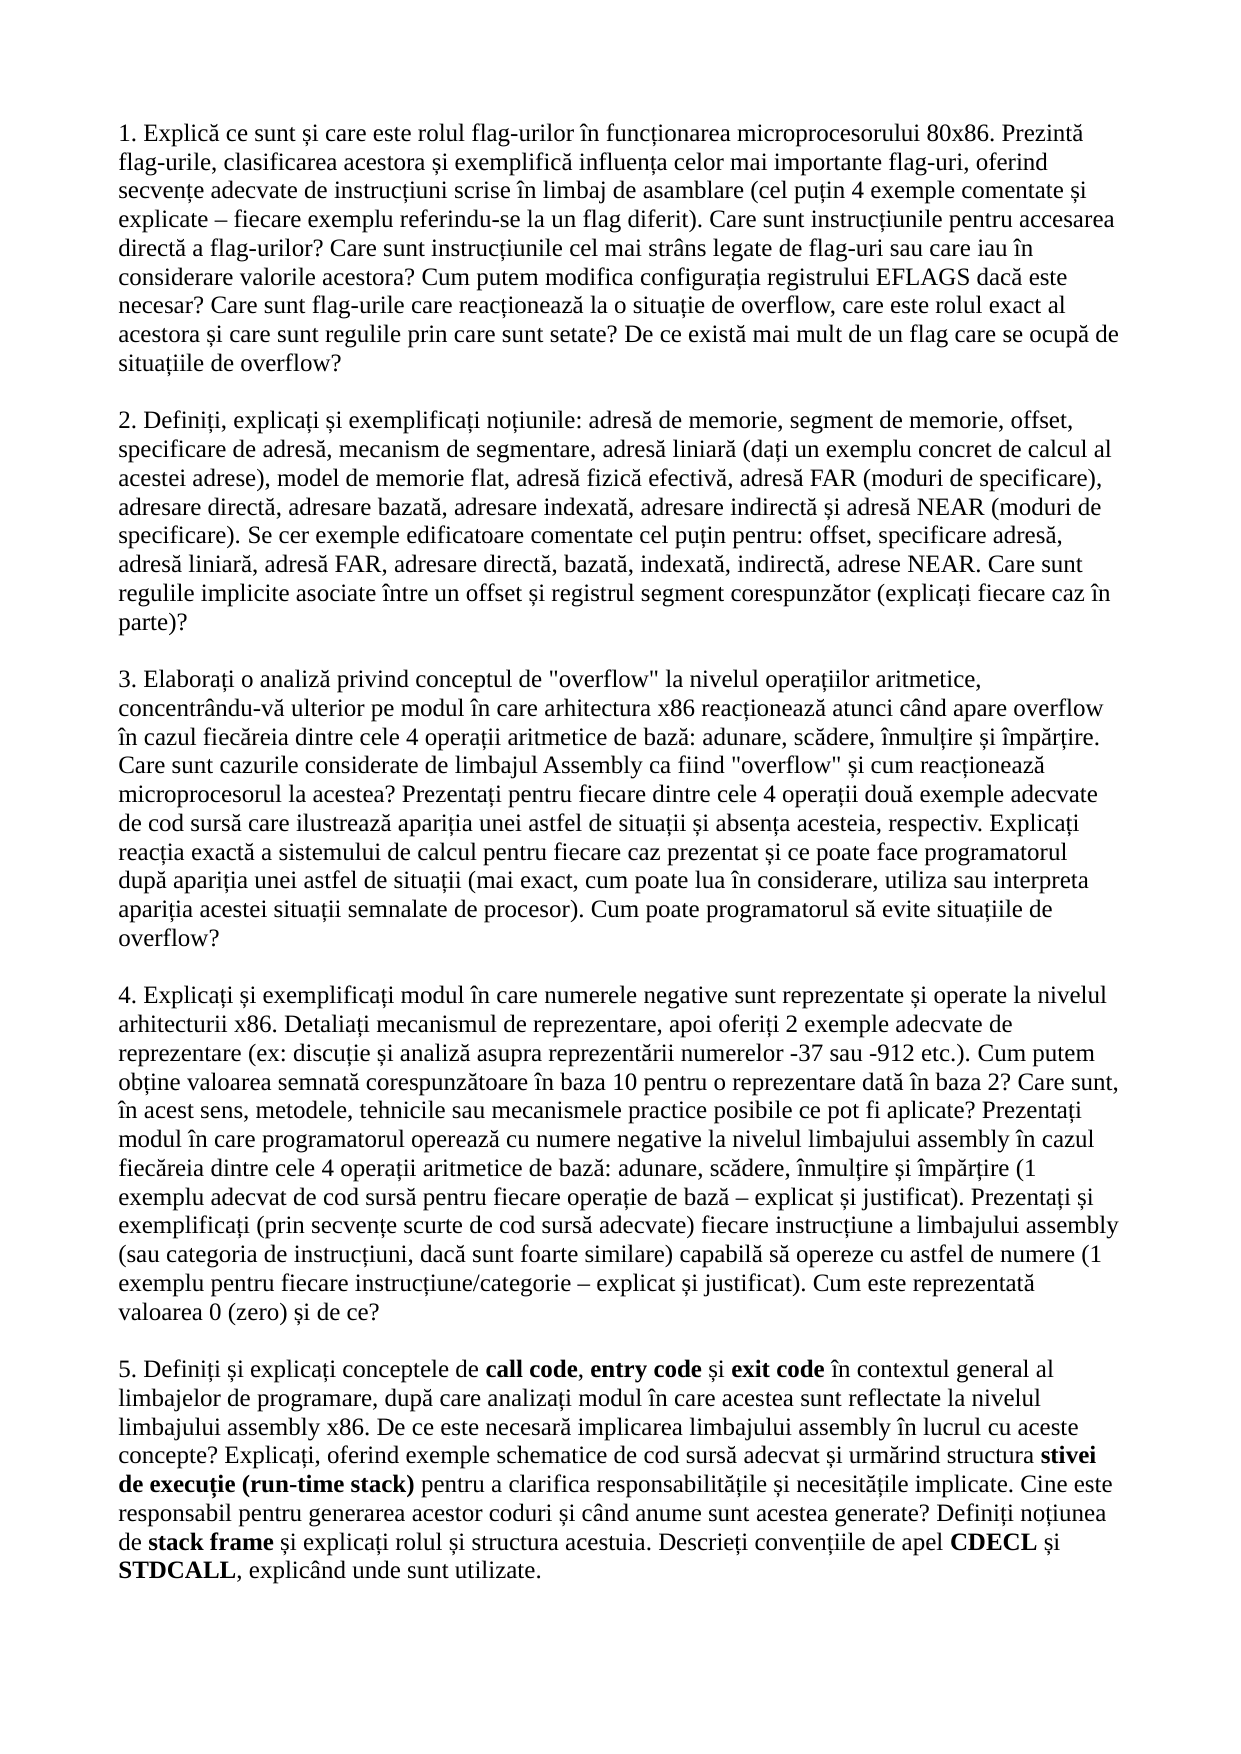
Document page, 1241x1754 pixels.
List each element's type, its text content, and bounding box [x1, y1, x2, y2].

text 1. Explică ce sunt și care este rolul flag-urilor în funcționarea microprocesorului 80x86. Prezintă flag-urile, clasificarea acestora și exemplifică influența celor mai importante flag-uri, oferind secvențe adecvate de instrucțiuni scrise în limbaj de asamblare (cel puțin 4 exemple comentate și explicate – fiecare exemplu referindu-se la un flag diferit). Care sunt instrucțiunile pentru accesarea directă a flag-urilor? Care sunt instrucțiunile cel mai strâns legate de flag-uri sau care iau în considerare valorile acestora? Cum putem modifica configurația registrului EFLAGS dacă este necesar? Care sunt flag-urile care reacționează la o situație de overflow, care este rolul exact al acestora și care sunt regulile prin care sunt setate? De ce există mai mult de un flag care se ocupă de situațiile de overflow? [118, 118, 1122, 377]
text 2. Definiți, explicați și exemplificați noțiunile: adresă de memorie, segment de memorie, offset, specificare de adresă, mecanism de segmentare, adresă liniară (dați un exemplu concret de calcul al acestei adrese), model de memorie flat, adresă fizică efectivă, adresă FAR (moduri de specificare), adresare directă, adresare bazată, adresare indexată, adresare indirectă și adresă NEAR (moduri de specificare). Se cer exemple edificatoare comentate cel puțin pentru: offset, specificare adresă, adresă liniară, adresă FAR, adresare directă, bazată, indexată, indirectă, adrese NEAR. Care sunt regulile implicite asociate între un offset și registrul segment corespunzător (explicați fiecare caz în parte)? 3. Elaborați o analiză privind conceptul de "overflow" la nivelul operațiilor aritmetice, concentrându-vă ulterior pe modul în care arhitectura x86 reacționează atunci când apare overflow în cazul fiecăreia dintre cele 4 operații aritmetice de bază: adunare, scădere, înmulțire și împărțire. Care sunt cazurile considerate de limbajul Assembly ca fiind "overflow" și cum reacționează microprocesorul la acestea? Prezentați pentru fiecare dintre cele 4 operații două exemple adecvate de cod sursă care ilustrează apariția unei astfel de situații și absența acesteia, respectiv. Explicați reacția exactă a sistemului de calcul pentru fiecare caz prezentat și ce poate face programatorul după apariția unei astfel de situații (mai exact, cum poate lua în considerare, utiliza sau interpreta apariția acestei situații semnalate de procesor). Cum poate programatorul să evite situațiile de overflow? [118, 406, 1122, 952]
text 4. Explicați și exemplificați modul în care numerele negative sunt reprezentate și operate la nivelul arhitecturii x86. Detaliați mecanismul de reprezentare, apoi oferiți 2 exemple adecvate de reprezentare (ex: discuție și analiză asupra reprezentării numerelor -37 sau -912 etc.). Cum putem obține valoarea semnată corespunzătoare în baza 10 pentru o reprezentare dată în baza 2? Care sunt, în acest sens, metodele, tehnicile sau mecanismele practice posibile ce pot fi aplicate? Prezentați modul în care programatorul operează cu numere negative la nivelul limbajului assembly în cazul fiecăreia dintre cele 4 operații aritmetice de bază: adunare, scădere, înmulțire și împărțire (1 exemplu adecvat de cod sursă pentru fiecare operație de bază – explicat și justificat). Prezentați și exemplificați (prin secvențe scurte de cod sursă adecvate) fiecare instrucțiune a limbajului assembly (sau categoria de instrucțiuni, dacă sunt foarte similare) capabilă să opereze cu astfel de numere (1 exemplu pentru fiecare instrucțiune/categorie – explicat și justificat). Cum este reprezentată valoarea 0 (zero) și de ce? 5. Definiți și explicați conceptele de call code, entry code și exit code în contextul general al limbajelor de programare, după care analizați modul în care acestea sunt reflectate la nivelul limbajului assembly x86. De ce este necesară implicarea limbajului assembly în lucrul cu aceste concepte? Explicați, oferind exemple schematice de cod sursă adecvat și urmărind structura stivei de execuție (run-time stack) pentru a clarifica responsabilitățile și necesitățile implicate. Cine este responsabil pentru generarea acestor coduri și când anume sunt acestea generate? Definiți noțiunea de stack frame și explicați rolul și structura acestuia. Descrieți convențiile de apel CDECL și STDCALL, explicând unde sunt utilizate. [118, 981, 1122, 1584]
